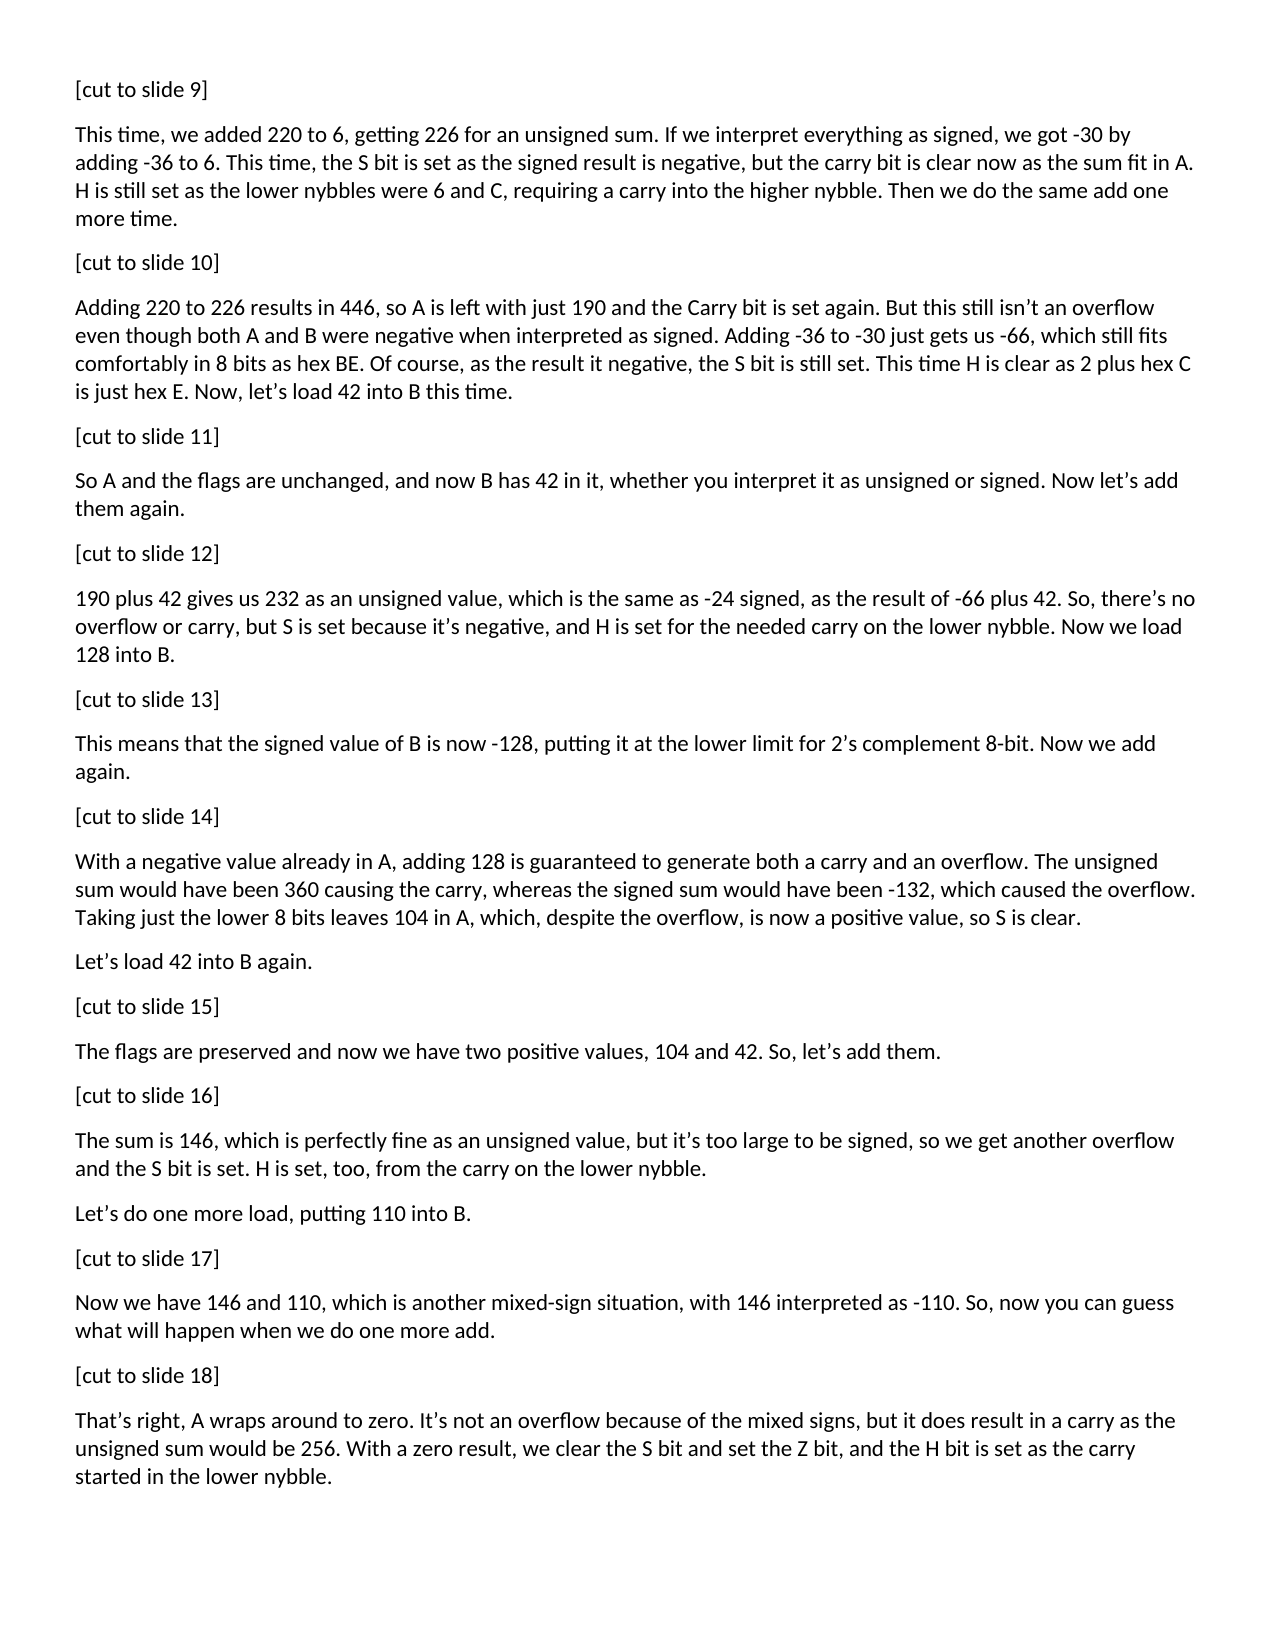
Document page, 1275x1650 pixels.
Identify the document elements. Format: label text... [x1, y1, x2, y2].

text [cut to slide 18] [75, 1361, 1200, 1389]
text The sum is 146, which is perfectly fine as an unsigned value, but it’s too large to be signed, so we get another overflow and the S bit is set. H is set, too, from the carry on the lower nybble. [75, 1126, 1200, 1182]
text 190 plus 42 gives us 232 as an unsigned value, which is the same as -24 signed, as the result of -66 plus 42. So, there’s no overflow or carry, but S is set because it’s negative, and H is set for the needed carry on the lower nybble. Now we load 128 into B. [75, 584, 1200, 668]
text With a negative value already in A, adding 128 is guaranteed to generate both a carry and an overflow. The unsigned sum would have been 360 causing the carry, whereas the signed sum would have been -132, which caused the overflow. Taking just the lower 8 bits leaves 104 in A, which, despite the overflow, is now a positive value, so S is clear. [75, 847, 1200, 931]
text Let’s load 42 into B again. [75, 947, 1200, 976]
text [cut to slide 10] [75, 248, 1200, 276]
text This time, we added 220 to 6, getting 226 for an unsigned sum. If we interpret everything as signed, we got -30 by adding -36 to 6. This time, the S bit is set as the signed result is negative, but the carry bit is clear now as the sum fit in A. H is still set as the lower nybbles were 6 and C, requiring a carry into the higher nybble. Then we do the same add one more time. [75, 120, 1200, 232]
text So A and the flags are unchanged, and now B has 42 in it, whether you interpret it as unsigned or signed. Now let’s add them again. [75, 467, 1200, 523]
text [cut to slide 9] [75, 75, 1200, 103]
text [cut to slide 13] [75, 685, 1200, 713]
text Let’s do one more load, putting 110 into B. [75, 1199, 1200, 1227]
text [cut to slide 11] [75, 422, 1200, 450]
text [cut to slide 14] [75, 802, 1200, 830]
text Now we have 146 and 110, which is another mixed-sign situation, with 146 interpreted as -110. So, now you can guess what will happen when we do one more add. [75, 1288, 1200, 1344]
text That’s right, A wraps around to zero. It’s not an overflow because of the mixed signs, but it does result in a carry as the unsigned sum would be 256. With a zero result, we clear the S bit and set the Z bit, and the H bit is set as the carry started in the lower nybble. [75, 1406, 1200, 1490]
text The flags are preserved and now we have two positive values, 104 and 42. So, let’s add them. [75, 1037, 1200, 1065]
text [cut to slide 16] [75, 1082, 1200, 1109]
text This means that the signed value of B is now -128, putting it at the lower limit for 2’s complement 8-bit. Now we add again. [75, 729, 1200, 785]
text Adding 220 to 226 results in 446, so A is left with just 190 and the Carry bit is set again. But this still isn’t an overflow even though both A and B were negative when interpreted as signed. Adding -36 to -30 just gets us -66, which still fits comfortably in 8 bits as hex BE. Of course, as the result it negative, the S bit is still set. This time H is clear as 2 plus hex C is just hex E. Now, let’s load 42 into B this time. [75, 293, 1200, 405]
text [cut to slide 17] [75, 1244, 1200, 1272]
text [cut to slide 12] [75, 539, 1200, 567]
text [cut to slide 15] [75, 992, 1200, 1020]
